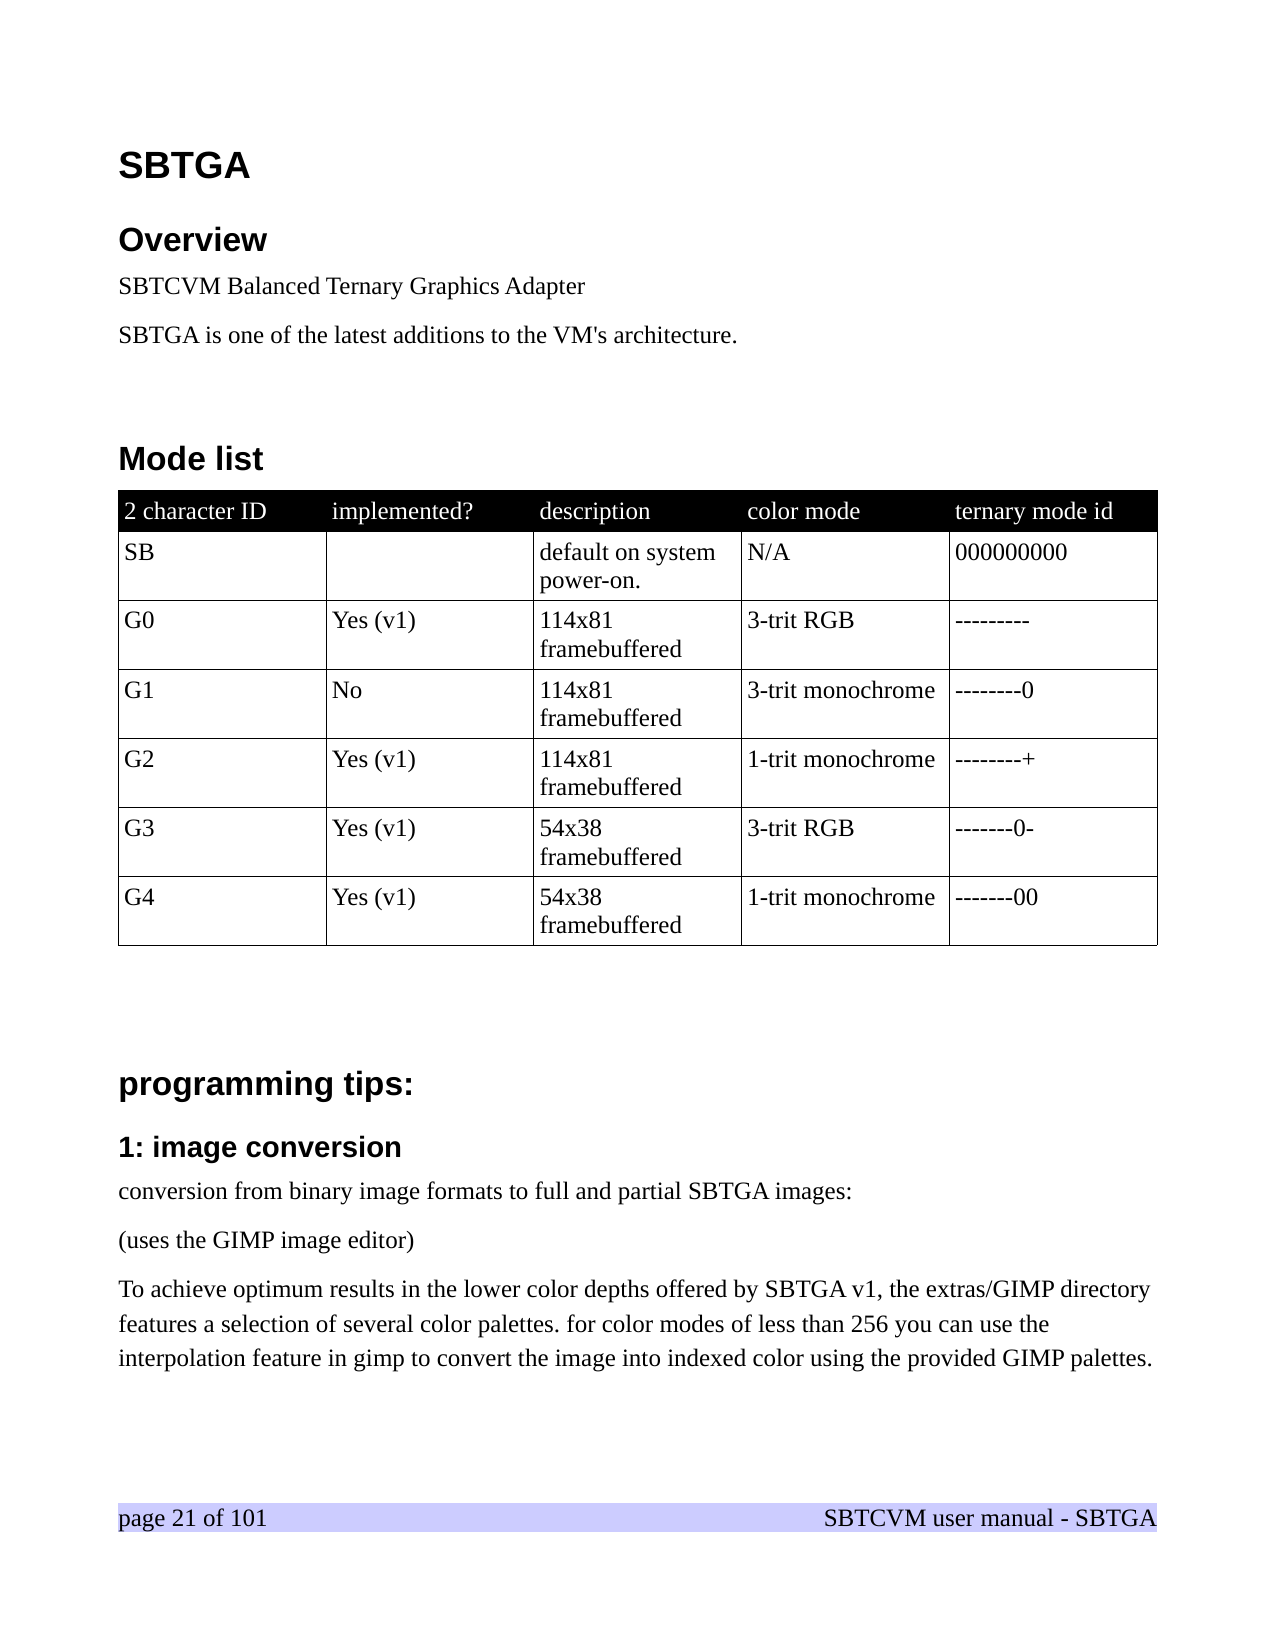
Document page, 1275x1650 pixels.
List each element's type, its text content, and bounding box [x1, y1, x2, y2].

table_header 2 character ID [119, 491, 326, 531]
table_cell 114x81 framebuffered [534, 739, 741, 807]
table_header description [534, 491, 741, 531]
table_cell 3-trit monochrome [742, 670, 949, 738]
table_cell --------+ [950, 739, 1157, 807]
table_header color mode [742, 491, 949, 531]
table_cell 114x81 framebuffered [534, 601, 741, 669]
table_cell G0 [119, 601, 326, 669]
table_cell [327, 532, 533, 600]
table_cell -------00 [950, 877, 1157, 945]
table_cell G3 [119, 808, 326, 876]
table_cell 1-trit monochrome [742, 739, 949, 807]
subtitle Overview [118, 220, 1157, 259]
table_cell 3-trit RGB [742, 601, 949, 669]
text To achieve optimum results in the lower color depths offered by SBTGA v1, the extras/GIMP directory features a selection of several color palettes. for color modes of less than 256 you can use the interpolation feature in gimp to convert the image into indexed color using the provided GIMP palettes. [118, 1274, 1157, 1372]
table_cell G1 [119, 670, 326, 738]
table_cell --------- [950, 601, 1157, 669]
table_cell SB [119, 532, 326, 600]
table_cell N/A [742, 532, 949, 600]
table_cell Yes (v1) [327, 739, 533, 807]
table_cell No [327, 670, 533, 738]
table_cell Yes (v1) [327, 808, 533, 876]
table_cell G2 [119, 739, 326, 807]
table_header ternary mode id [950, 491, 1157, 531]
table_cell 1-trit monochrome [742, 877, 949, 945]
table_cell 3-trit RGB [742, 808, 949, 876]
subtitle SBTGA [118, 143, 1157, 187]
subtitle 1: image conversion [118, 1130, 1157, 1164]
subtitle Mode list [118, 439, 1157, 478]
text SBTGA is one of the latest additions to the VM's architecture. [118, 320, 1157, 349]
table_cell 54x38 framebuffered [534, 808, 741, 876]
table_cell 114x81 framebuffered [534, 670, 741, 738]
table_cell default on system power-on. [534, 532, 741, 600]
table_cell -------0- [950, 808, 1157, 876]
table_cell --------0 [950, 670, 1157, 738]
table_header implemented? [327, 491, 533, 531]
table_cell G4 [119, 877, 326, 945]
table_cell Yes (v1) [327, 877, 533, 945]
text SBTCVM Balanced Ternary Graphics Adapter [118, 271, 1157, 300]
subtitle programming tips: [118, 1064, 1157, 1103]
table_cell Yes (v1) [327, 601, 533, 669]
text (uses the GIMP image editor) [118, 1225, 1157, 1254]
text conversion from binary image formats to full and partial SBTGA images: [118, 1176, 1157, 1205]
table_cell 54x38 framebuffered [534, 877, 741, 945]
table_cell 000000000 [950, 532, 1157, 600]
